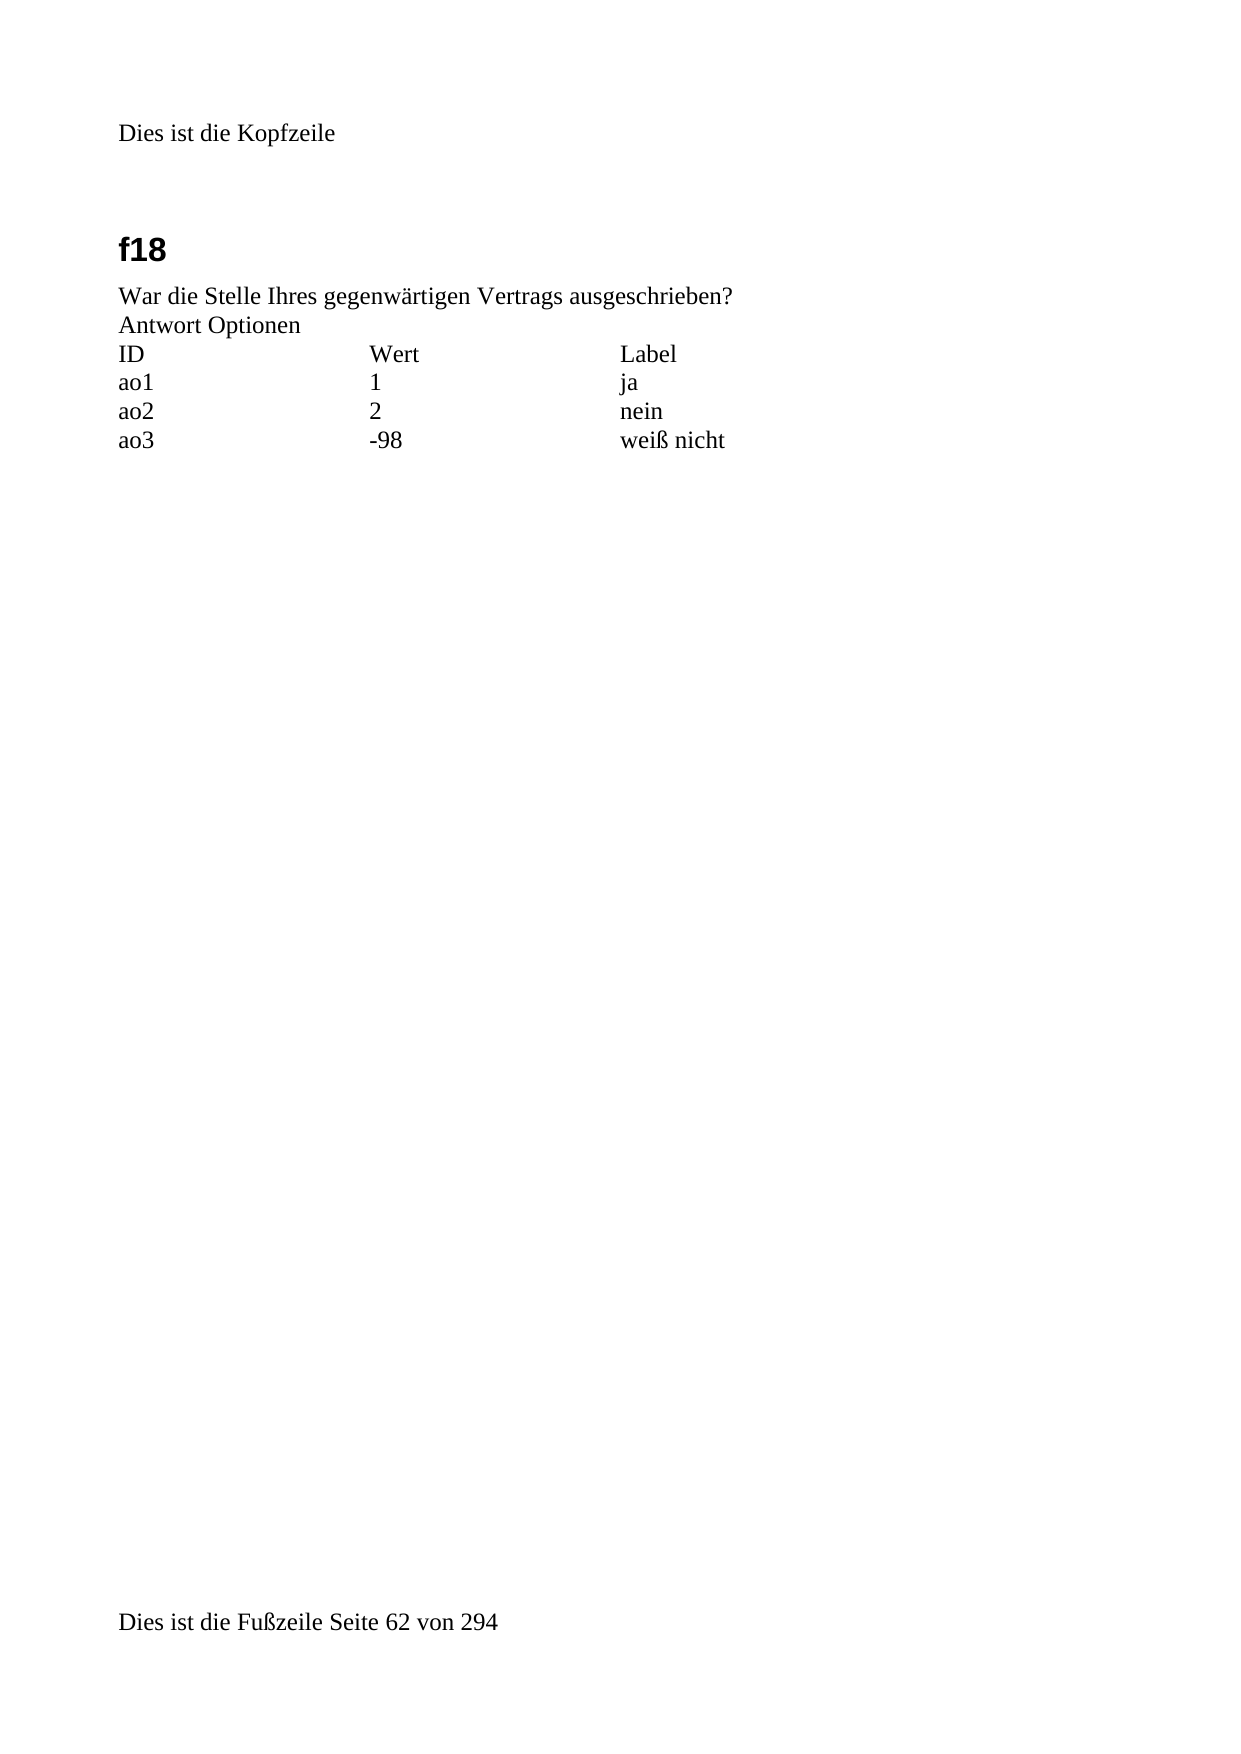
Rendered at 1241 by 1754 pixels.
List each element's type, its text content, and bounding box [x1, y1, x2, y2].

table_cell nein [620, 396, 871, 425]
table_cell 1 [369, 368, 620, 396]
table_header Label [620, 339, 871, 367]
text Antwort Optionen [118, 310, 1122, 339]
table_cell ja [620, 368, 871, 396]
table_cell ao1 [118, 368, 369, 396]
table_cell weiß nicht [620, 425, 871, 454]
text War die Stelle Ihres gegenwärtigen Vertrags ausgeschrieben? [118, 281, 1122, 310]
table_cell ao3 [118, 425, 369, 454]
table_header Wert [369, 339, 620, 367]
table_cell 2 [369, 396, 620, 425]
table_header ID [118, 339, 369, 367]
table_cell -98 [369, 425, 620, 454]
subtitle f18 [118, 230, 1122, 269]
table_cell ao2 [118, 396, 369, 425]
